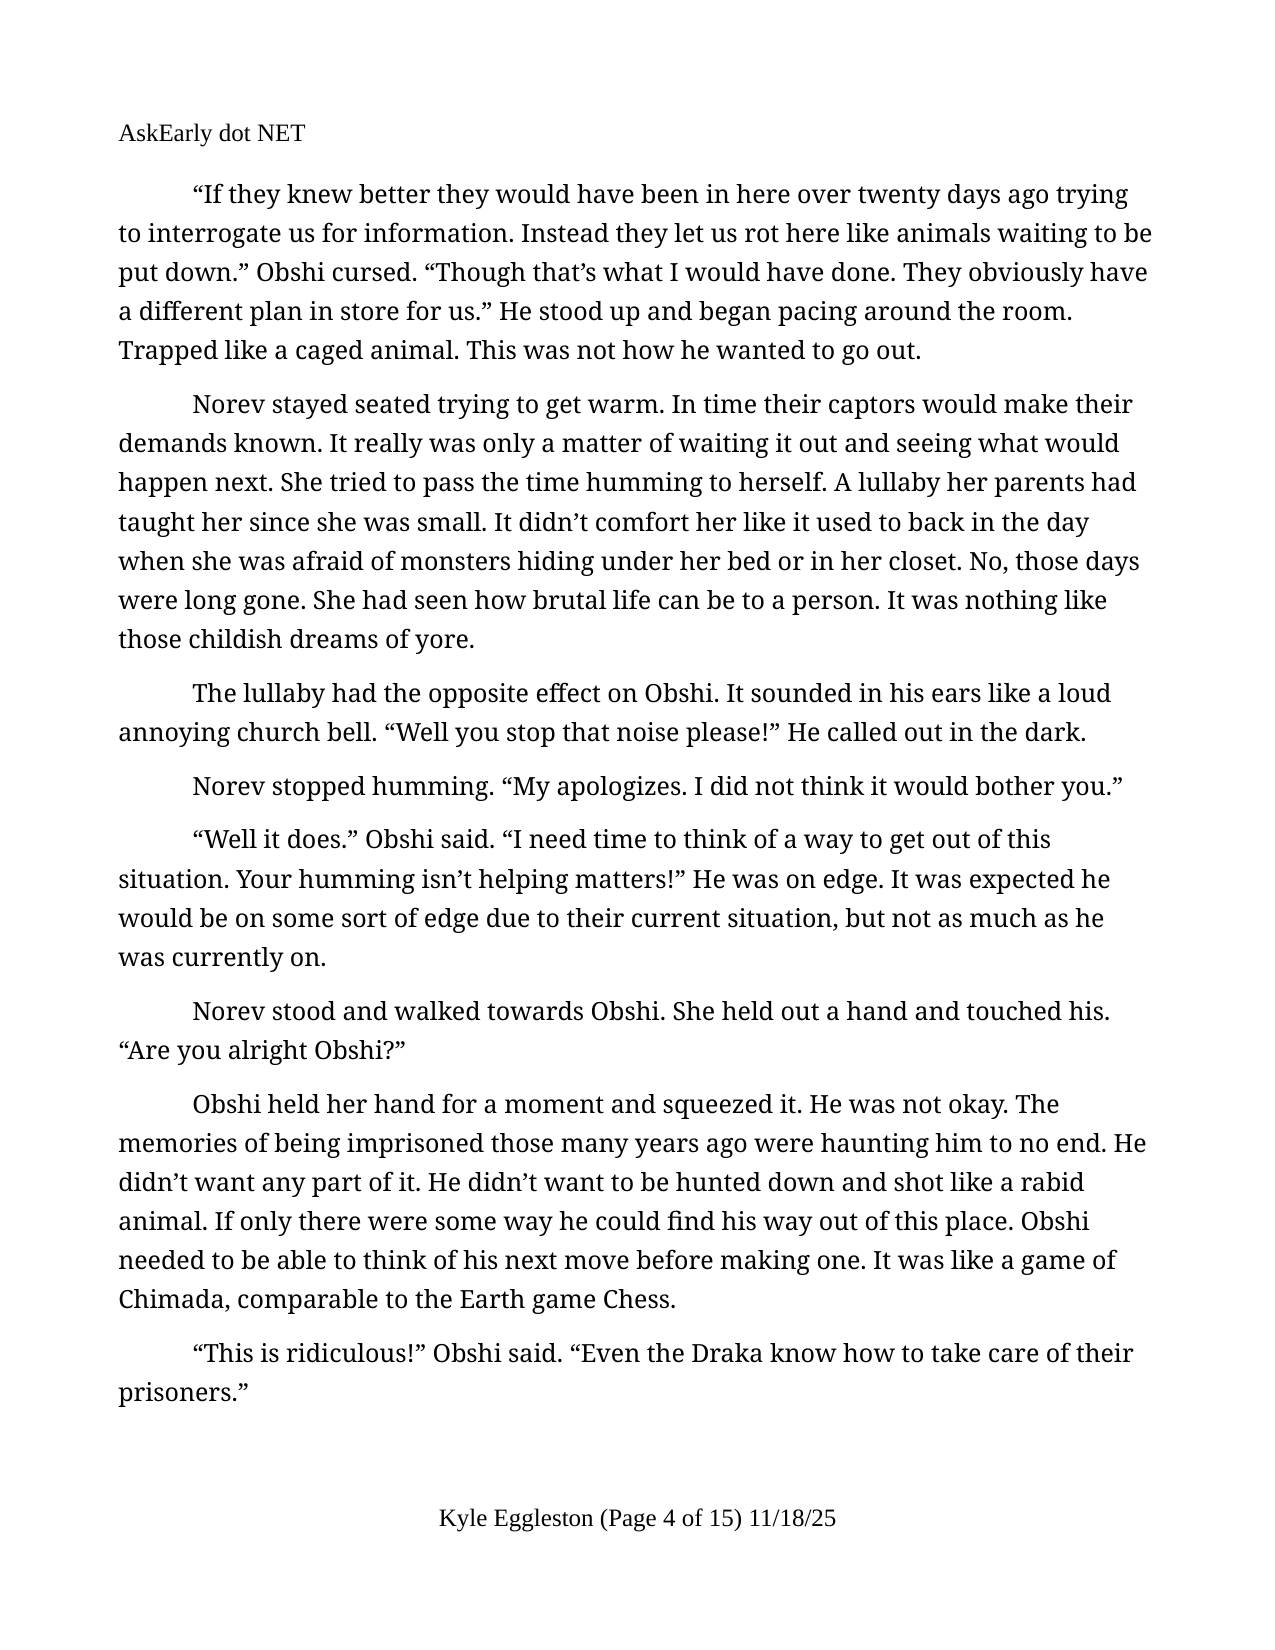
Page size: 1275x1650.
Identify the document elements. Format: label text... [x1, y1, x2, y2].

text Obshi held her hand for a moment and squeezed it. He was not okay. The memories of being imprisoned those many years ago were haunting him to no end. He didn’t want any part of it. He didn’t want to be hunted down and shot like a rabid animal. If only there were some way he could find his way out of this place. Obshi needed to be able to think of his next move before making one. It was like a game of Chimada, comparable to the Earth game Chess. [118, 1086, 1157, 1316]
text “Well it does.” Obshi said. “I need time to think of a way to get out of this situation. Your humming isn’t helping matters!” He was on edge. It was expected he would be on some sort of edge due to their current situation, but not as much as he was currently on. [118, 822, 1157, 974]
text The lullaby had the opposite effect on Obshi. It sounded in his ears like a loud annoying church bell. “Well you stop that noise please!” He called out in the dark. [118, 676, 1157, 749]
text “If they knew better they would have been in here over twenty days ago trying to interrogate us for information. Instead they let us rot here like animals waiting to be put down.” Obshi cursed. “Though that’s what I would have done. They obviously have a different plan in store for us.” He stood up and began pacing around the room. Trapped like a caged animal. This was not how he wanted to go out. [118, 176, 1157, 367]
text Norev stayed seated trying to get warm. In time their captors would make their demands known. It really was only a matter of waiting it out and seeing what would happen next. She tried to pass the time humming to herself. A lullaby her parents had taught her since she was small. It didn’t comfort her like it used to back in the day when she was afraid of monsters hiding under her bed or in her closet. No, those days were long gone. She had seen how brutal life can be to a person. It was nothing like those childish dreams of yore. [118, 387, 1157, 656]
text Norev stood and walked towards Obshi. She held out a hand and touched his. “Are you alright Obshi?” [118, 993, 1157, 1067]
text “This is ridiculous!” Obshi said. “Even the Draka know how to take care of their prisoners.” [118, 1336, 1157, 1409]
text Norev stopped humming. “My apologizes. I did not think it would bother you.” [118, 768, 1157, 802]
